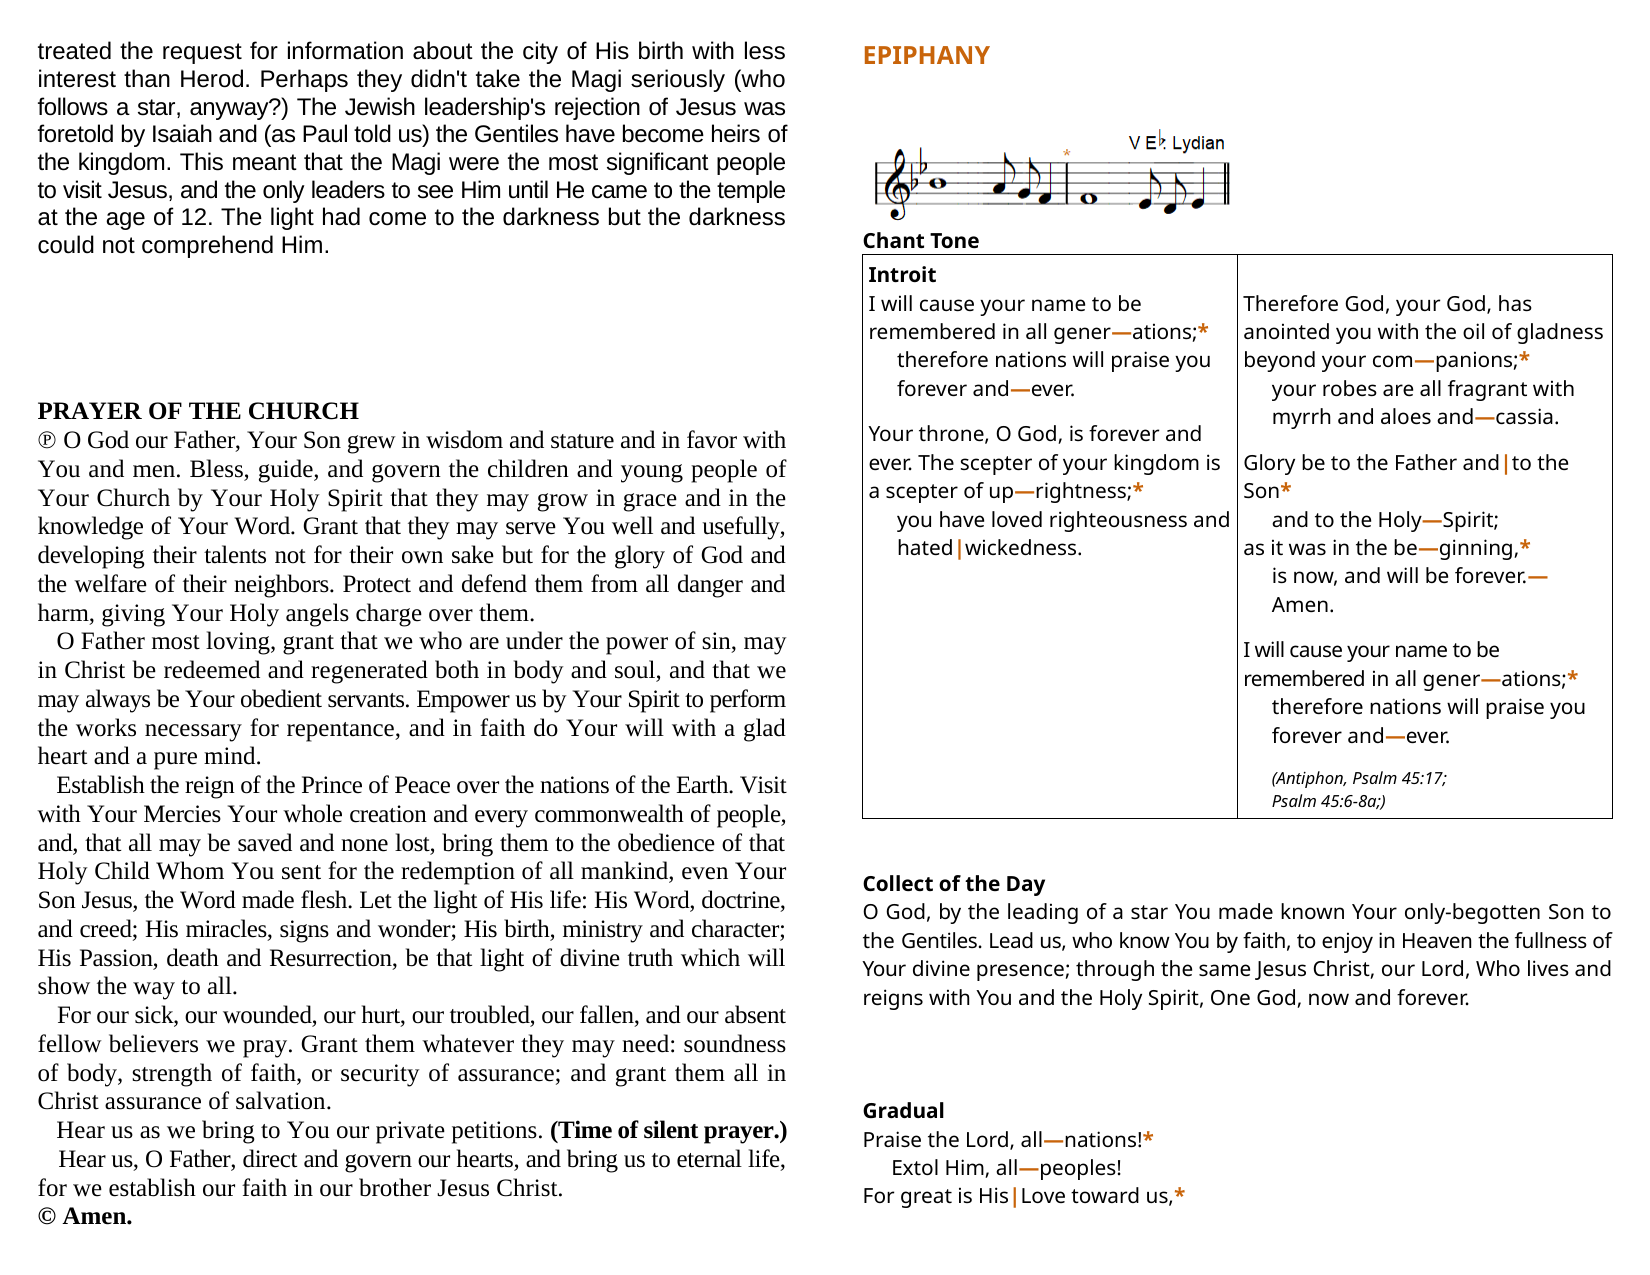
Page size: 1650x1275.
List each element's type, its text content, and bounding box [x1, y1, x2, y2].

text PRAYER OF THE CHURCH [37, 396, 787, 425]
text For our sick, our wounded, our hurt, our troubled, our fallen, and our absent fellow believers we pray. Grant them whatever they may need: soundness of body, strength of faith, or security of assurance; and grant them all in Christ assurance of salvation. [37, 1000, 787, 1115]
text O Father most loving, grant that we who are under the power of sin, may in Christ be redeemed and regenerated both in body and soul, and that we may always be Your obedient servants. Empower us by Your Spirit to perform the works necessary for repentance, and in faith do Your will with a glad heart and a pure mind. [37, 626, 787, 770]
text © Amen. [37, 1201, 787, 1230]
text Hear us, O Father, direct and govern our hearts, and bring us to eternal life, for we establish our faith in our brother Jesus Christ. [37, 1144, 787, 1201]
text ℗ O God our Father, Your Son grew in wisdom and stature and in favor with You and men. Bless, guide, and govern the children and young people of Your Church by Your Holy Spirit that they may grow in grace and in the knowledge of Your Word. Grant that they may serve You well and usefully, developing their talents not for their own sake but for the glory of God and the welfare of their neighbors. Protect and defend them from all danger and harm, giving Your Holy angels charge over them. [37, 425, 787, 626]
text For great is His|Love toward us,* [862, 1182, 1612, 1210]
text Establish the reign of the Prince of Peace over the nations of the Earth. Visit with Your Mercies Your whole creation and every commonwealth of people, and, that all may be saved and none lost, bring them to the obedience of that Holy Child Whom You sent for the redemption of all mankind, even Your Son Jesus, the Word made flesh. Let the light of His life: His Word, doctrine, and creed; His miracles, signs and wonder; His birth, ministry and character; His Passion, death and Resurrection, be that light of divine truth which will show the way to all. [37, 770, 787, 1000]
text Extol Him, all—peoples! [891, 1153, 1612, 1182]
text Praise the Lord, all—nations!* [862, 1125, 1612, 1153]
table_header Therefore God, your God, has anointed you with the oil of gladness beyond your com—panions;* your robes are all fragrant with myrrh and aloes and—cassia. Glory be to the Father and|to the Son* and to the Holy—Spirit; as it was in the be—ginning,* is now, and will be forever.—Amen. I will cause your name to be remembered in all gener—ations;* therefore nations will praise you forever and—ever. (Antiphon, Psalm 45:17; Psalm 45:6-8a;) [1238, 255, 1612, 818]
text EPIPHANY [862, 37, 1612, 72]
picture [870, 126, 1233, 226]
text Chant Tone [862, 100, 1612, 254]
text Collect of the Day [862, 869, 1612, 897]
text Hear us as we bring to You our private petitions. (Time of silent prayer.) [37, 1115, 787, 1144]
text Gradual [862, 1096, 1612, 1125]
table_header Introit I will cause your name to be remembered in all gener—ations;* therefore nations will praise you forever and—ever. Your throne, O God, is forever and ever. The scepter of your kingdom is a scepter of up—rightness;* you have loved righteousness and hated|wickedness. [863, 255, 1237, 818]
text treated the request for information about the city of His birth with less interest than Herod. Perhaps they didn't take the Magi seriously (who follows a star, anyway?) The Jewish leadership's rejection of Jesus was foretold by Isaiah and (as Paul told us) the Gentiles have become heirs of the kingdom. This meant that the Magi were the most significant people to visit Jesus, and the only leaders to see Him until He came to the temple at the age of 12. The light had come to the darkness but the darkness could not comprehend Him. [37, 37, 787, 258]
text O God, by the leading of a star You made known Your only-begotten Son to the Gentiles. Lead us, who know You by faith, to enjoy in Heaven the fullness of Your divine presence; through the same Jesus Christ, our Lord, Who lives and reigns with You and the Holy Spirit, One God, now and forever. [862, 897, 1612, 1011]
